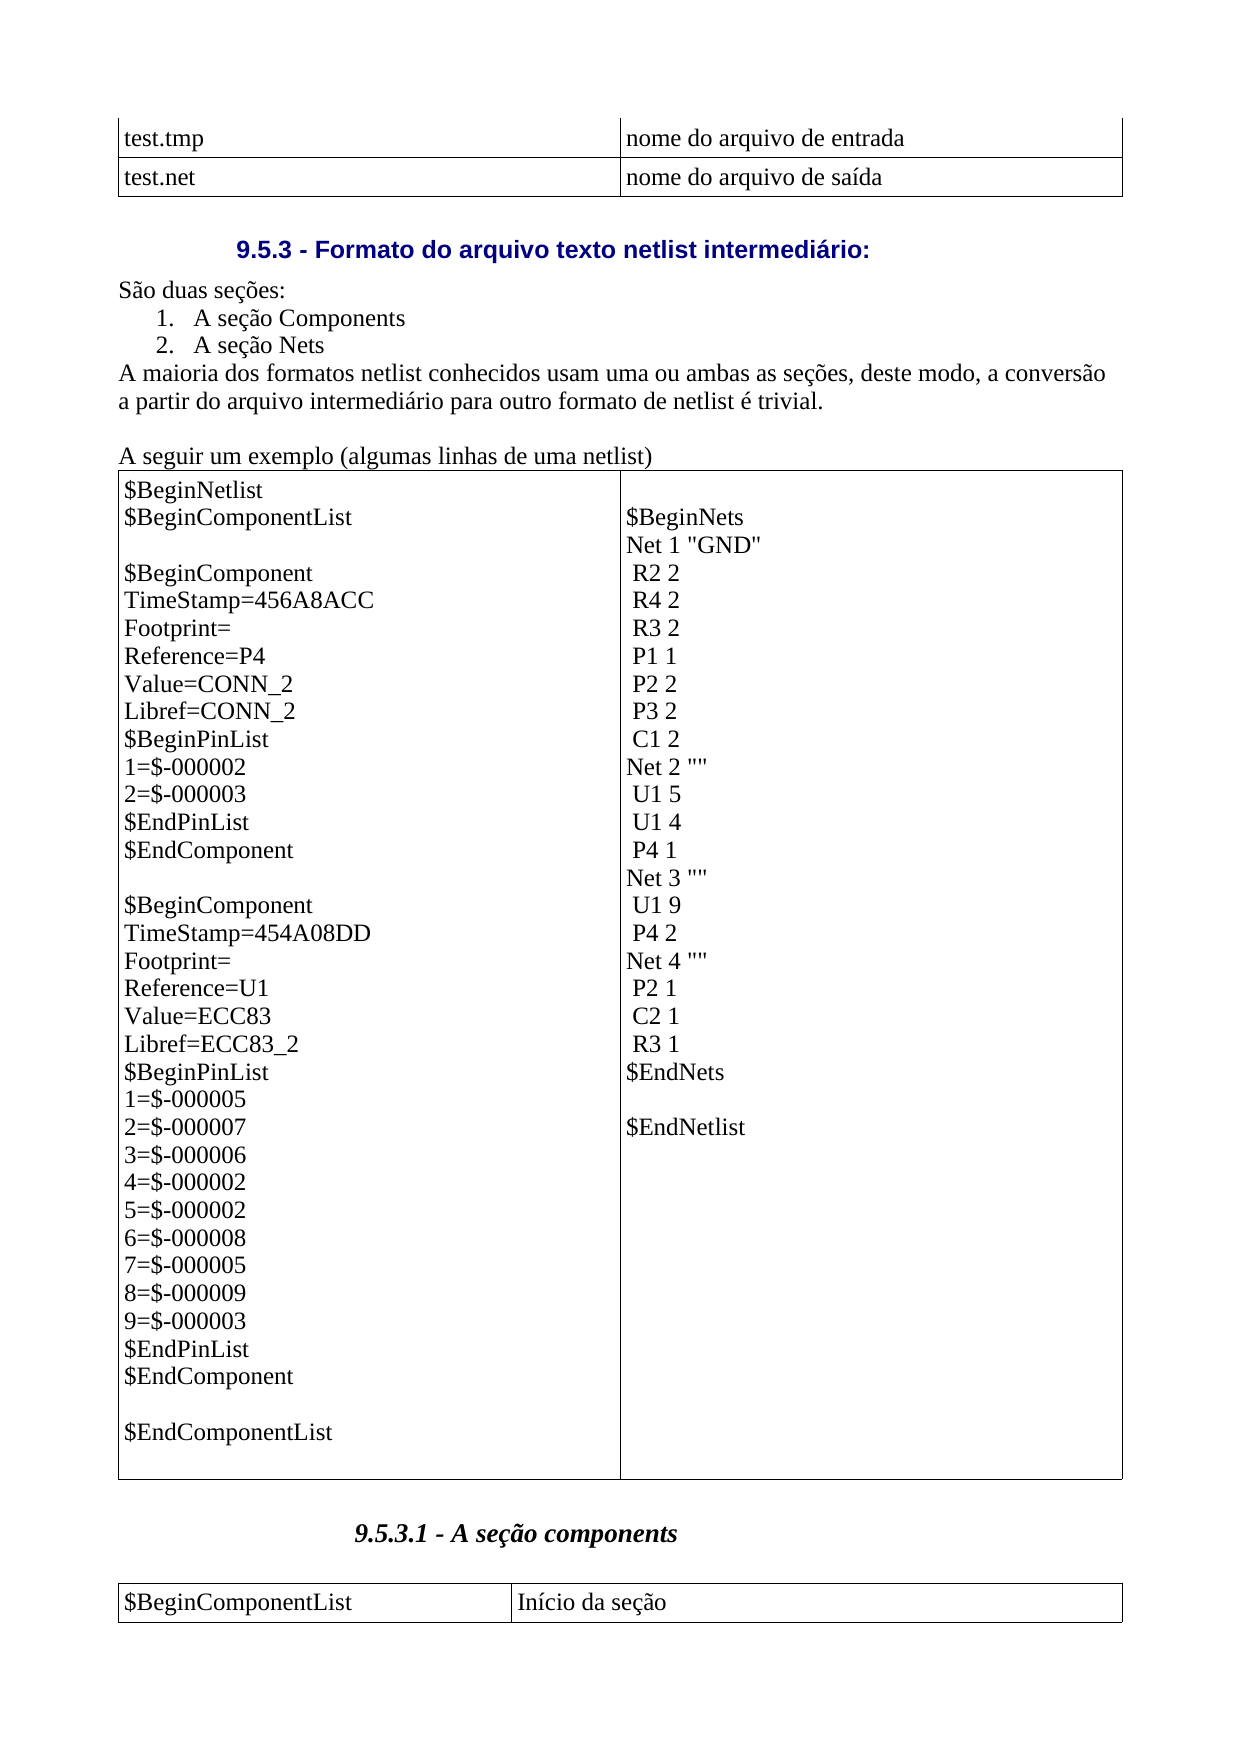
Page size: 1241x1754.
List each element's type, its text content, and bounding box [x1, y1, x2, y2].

list A seção Nets [156, 331, 1122, 359]
text A maioria dos formatos netlist conhecidos usam uma ou ambas as seções, deste modo, a conversão a partir do arquivo intermediário para outro formato de netlist é trivial. [118, 359, 1122, 414]
subtitle A seção components [354, 1518, 1122, 1548]
table_header Início da seção [512, 1584, 1122, 1622]
subtitle Formato do arquivo texto netlist intermediário: [236, 236, 1122, 264]
table_header $BeginNetlist $BeginComponentList $BeginComponent TimeStamp=456A8ACC Footprint= Reference=P4 Value=CONN_2 Libref=CONN_2 $BeginPinList 1=$-000002 2=$-000003 $EndPinList $EndComponent $BeginComponent TimeStamp=454A08DD Footprint= Reference=U1 Value=ECC83 Libref=ECC83_2 $BeginPinList 1=$-000005 2=$-000007 3=$-000006 4=$-000002 5=$-000002 6=$-000008 7=$-000005 8=$-000009 9=$-000003 $EndPinList $EndComponent $EndComponentList [119, 471, 620, 1479]
text São duas seções: [118, 276, 1122, 304]
table_header $BeginComponentList [119, 1584, 511, 1622]
list A seção Components [156, 304, 1122, 331]
table_cell nome do arquivo de entrada [621, 118, 1122, 157]
table_cell test.tmp [119, 118, 620, 157]
table_cell nome do arquivo de saída [621, 158, 1122, 196]
table_header $BeginNets Net 1 "GND" R2 2 R4 2 R3 2 P1 1 P2 2 P3 2 C1 2 Net 2 "" U1 5 U1 4 P4 1 Net 3 "" U1 9 P4 2 Net 4 "" P2 1 C2 1 R3 1 $EndNets $EndNetlist [621, 471, 1122, 1479]
table_cell test.net [119, 158, 620, 196]
text A seguir um exemplo (algumas linhas de uma netlist) [118, 442, 1122, 470]
